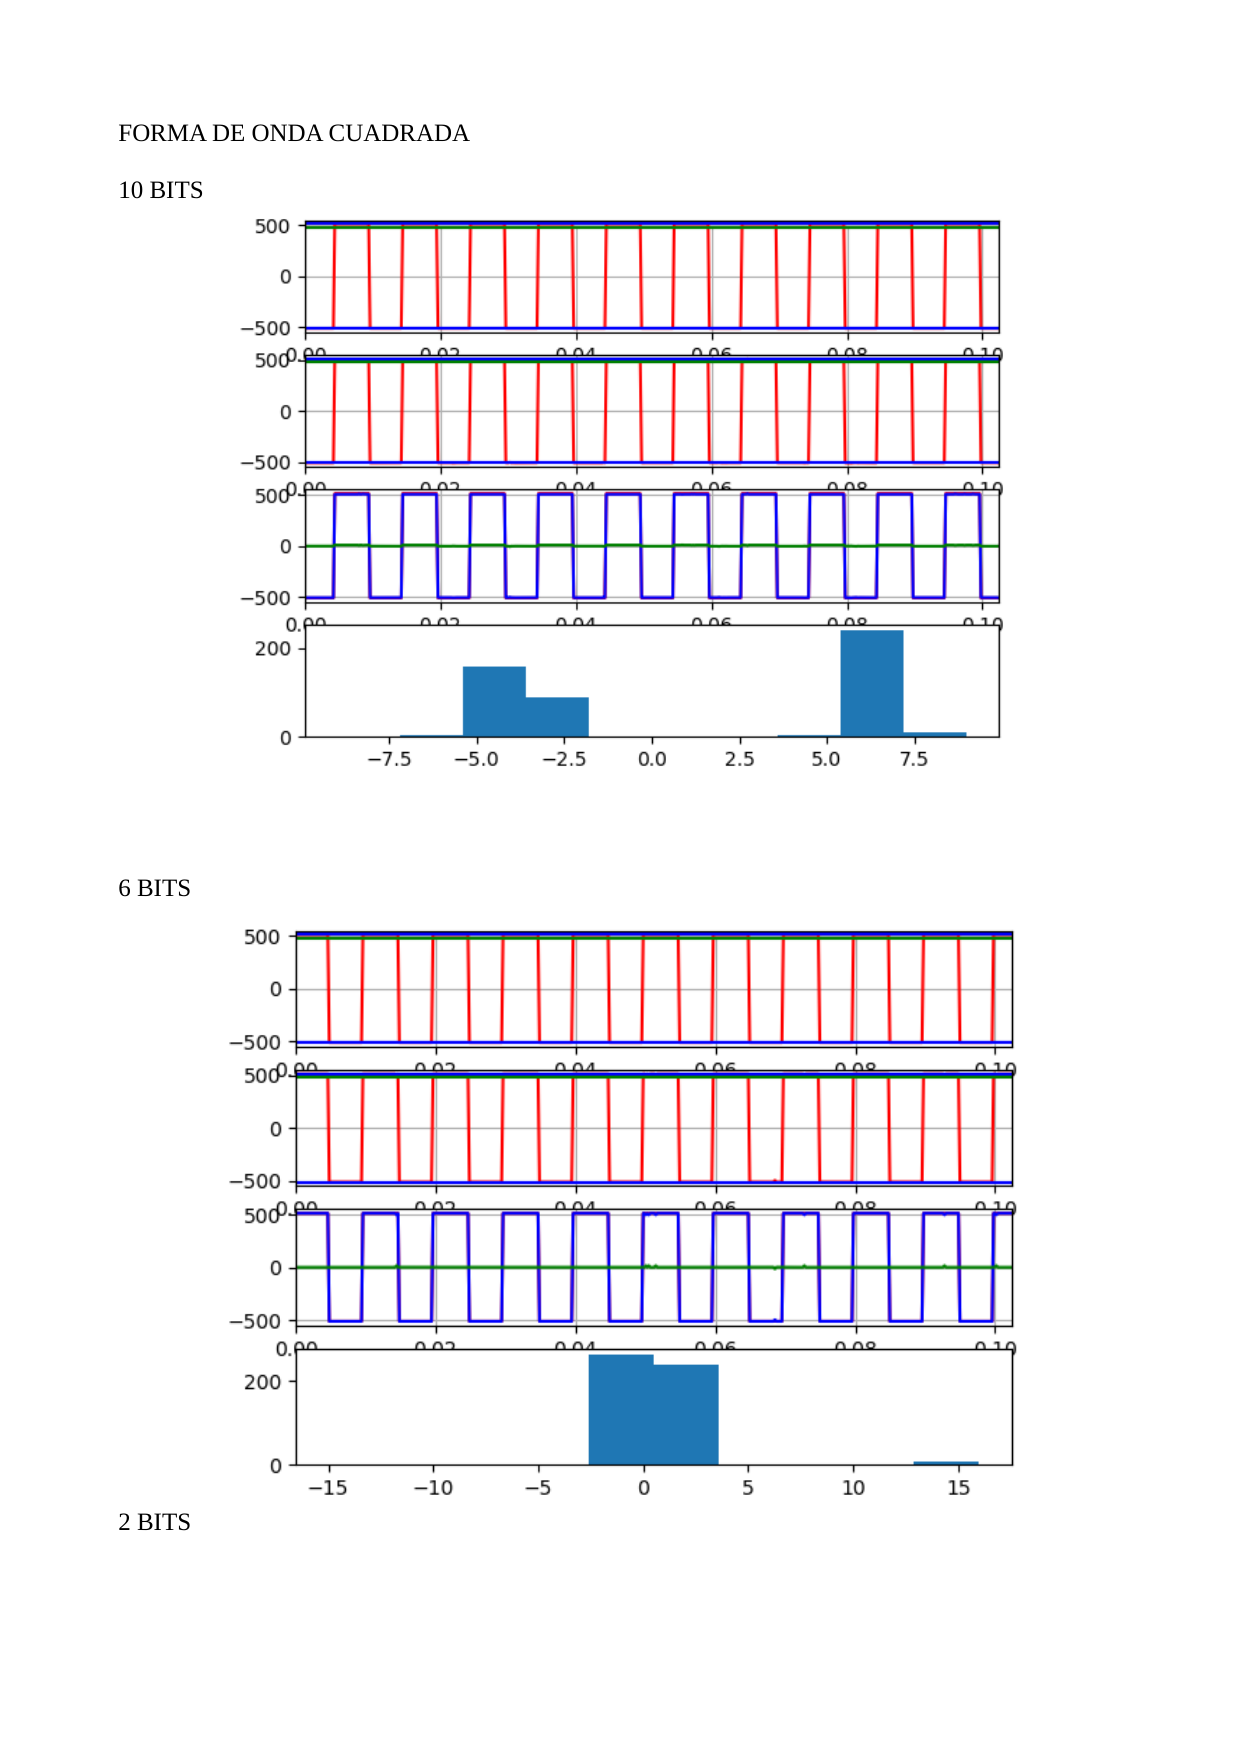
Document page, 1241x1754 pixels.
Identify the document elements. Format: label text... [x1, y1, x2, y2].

picture [215, 901, 1025, 1508]
text 6 BITS [118, 873, 1122, 902]
text 2 BITS [118, 1110, 1122, 1536]
picture [224, 204, 1017, 787]
text 10 BITS [118, 176, 1122, 204]
text FORMA DE ONDA CUADRADA [118, 118, 1122, 147]
